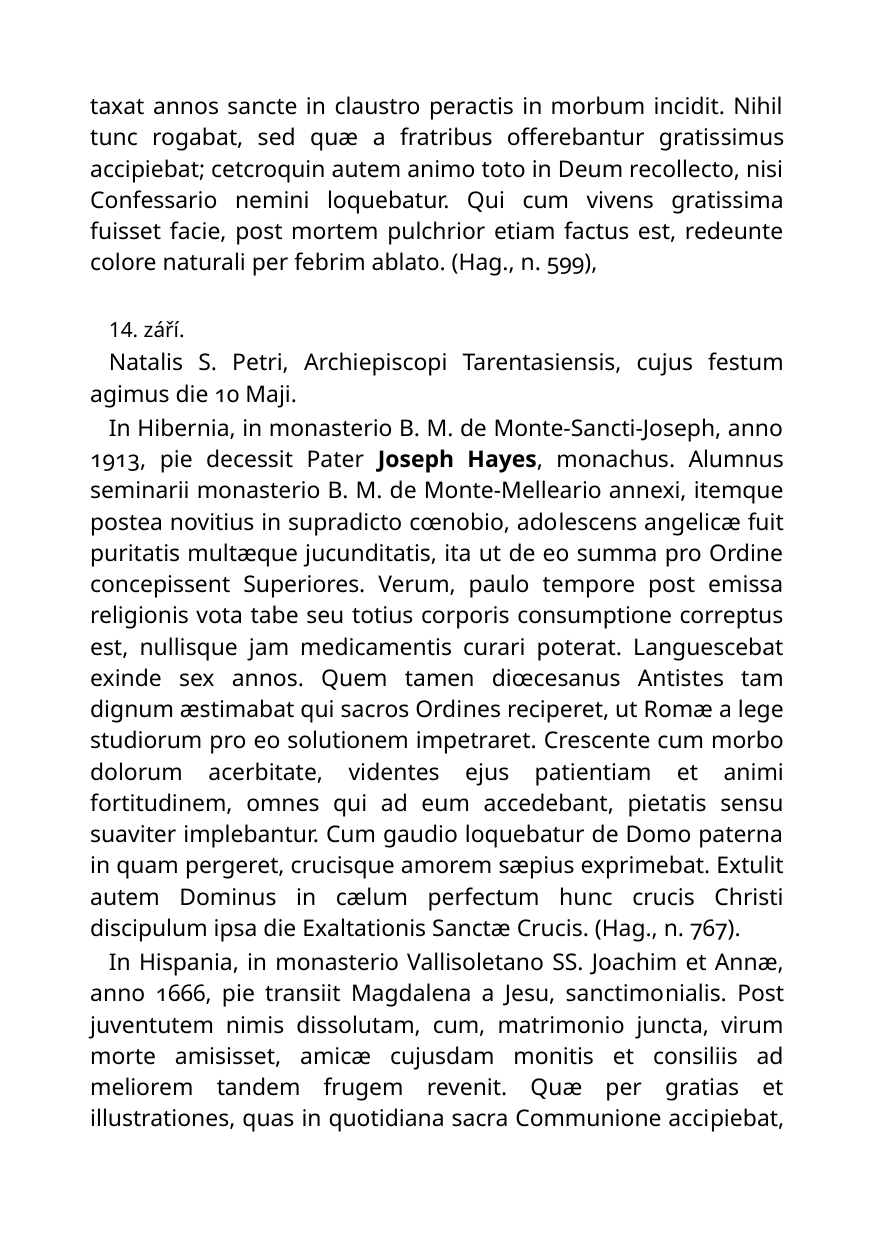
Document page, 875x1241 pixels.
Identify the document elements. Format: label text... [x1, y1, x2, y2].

text 14. září. [90, 315, 784, 343]
text In Hispania, in monasterio Vallisoletano SS. Joachim et Annæ, anno 1666, pie transiit Magdalena a Jesu, sanctimo­nialis. Post juventutem nimis dissolutam, cum, matrimonio juncta, virum morte amisisset, amicæ cujusdam monitis et consiliis ad meliorem tandem frugem revenit. Quæ per gratias et illustrationes, quas in quotidiana sacra Communione acci­piebat, [90, 946, 784, 1133]
text taxat annos sancte in claustro peractis in morbum incidit. Nihil tunc rogabat, sed quæ a fratribus offerebantur gratis­simus accipiebat; cetcroquin autem animo toto in Deum recollecto, nisi Confessario nemini loquebatur. Qui cum vivens gratissima fuisset facie, post mortem pulchrior etiam factus est, redeunte colore naturali per febrim ablato. (Hag., n. 599), [90, 90, 784, 277]
text In Hibernia, in monasterio B. M. de Monte-Sancti-Joseph, anno 1913, pie decessit Pater Joseph Hayes, monachus. Alumnus seminarii monasterio B. M. de Monte-Melleario annexi, itemque postea novitius in supradicto cœnobio, ado­lescens angelicæ fuit puritatis multæque jucunditatis, ita ut de eo summa pro Ordine concepissent Superiores. Verum, paulo tempore post emissa religionis vota tabe seu totius corporis consumptione correptus est, nullisque jam medicamentis curari poterat. Languescebat exinde sex annos. Quem tamen diœcesanus Antistes tam dignum æstimabat qui sacros Ordi­nes reciperet, ut Romæ a lege studiorum pro eo solutionem impetraret. Crescente cum morbo dolorum acerbitate, vi­dentes ejus patientiam et animi fortitudinem, omnes qui ad eum accedebant, pietatis sensu suaviter implebantur. Cum gaudio loquebatur de Domo paterna in quam pergeret, cru­cisque amorem sæpius exprimebat. Extulit autem Dominus in cælum perfectum hunc crucis Christi discipulum ipsa die Exaltationis Sanctæ Crucis. (Hag., n. 767). [90, 412, 784, 943]
text Natalis S. Petri, Archiepiscopi Tarentasiensis, cujus festum agimus die 10 Maji. [90, 346, 784, 409]
